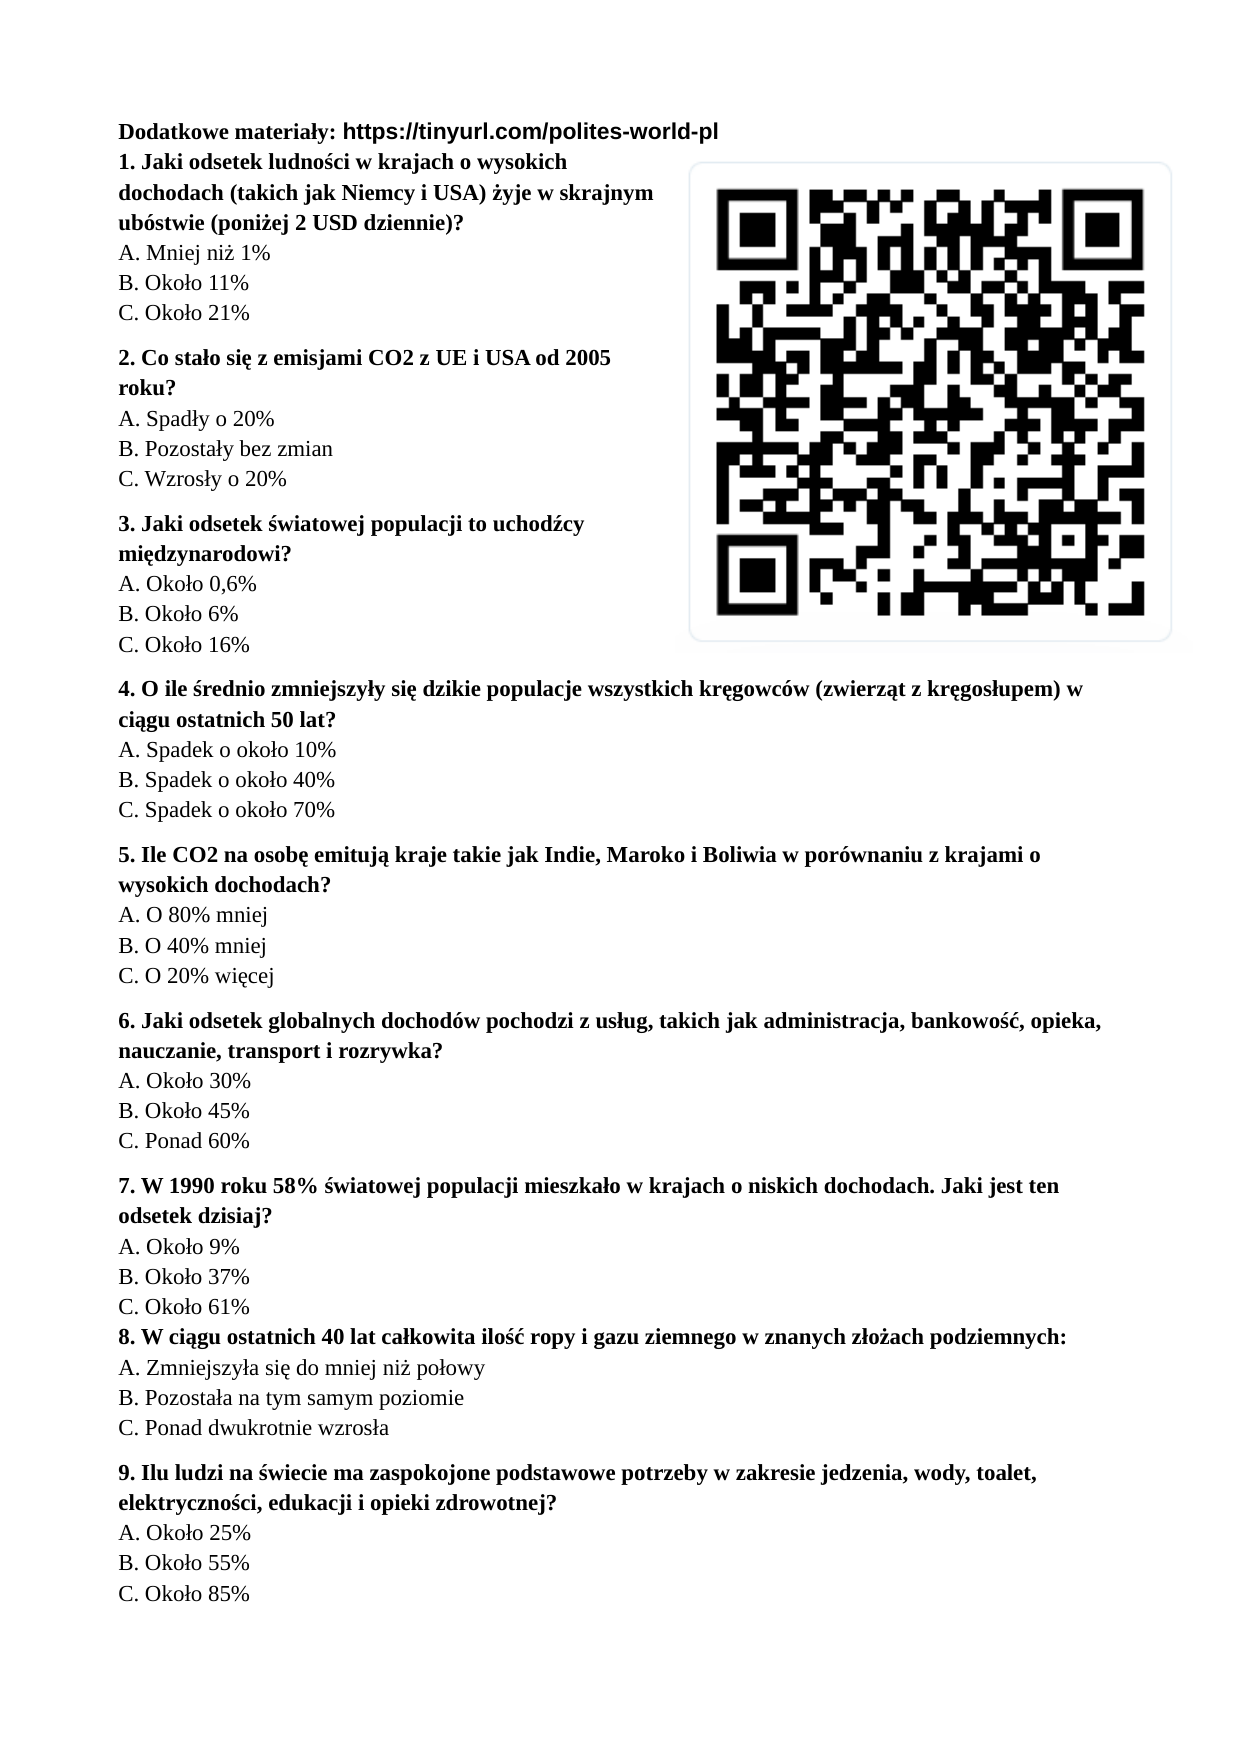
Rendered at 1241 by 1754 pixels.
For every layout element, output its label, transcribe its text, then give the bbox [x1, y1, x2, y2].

text 4. O ile średnio zmniejszyły się dzikie populacje wszystkich kręgowców (zwierząt z kręgosłupem) w ciągu ostatnich 50 lat? A. Spadek o około 10% B. Spadek o około 40% C. Spadek o około 70% [118, 676, 1122, 823]
picture [675, 145, 1194, 653]
text 6. Jaki odsetek globalnych dochodów pochodzi z usług, takich jak administracja, bankowość, opieka, nauczanie, transport i rozrywka? A. Około 30% B. Około 45% C. Ponad 60% [118, 1007, 1122, 1154]
text 2. Co stało się z emisjami CO2 z UE i USA od 2005 roku? A. Spadły o 20% B. Pozostały bez zmian C. Wzrosły o 20% [118, 344, 675, 491]
text 5. Ile CO2 na osobę emitują kraje takie jak Indie, Maroko i Boliwia w porównaniu z krajami o wysokich dochodach? A. O 80% mniej B. O 40% mniej C. O 20% więcej [118, 841, 1122, 988]
text Dodatkowe materiały: https://tinyurl.com/polites-world-pl 1. Jaki odsetek ludności w krajach o wysokich dochodach (takich jak Niemcy i USA) żyje w skrajnym ubóstwie (poniżej 2 USD dziennie)? A. Mniej niż 1% B. Około 11% C. Około 21% [118, 118, 1122, 326]
text 9. Ilu ludzi na świecie ma zaspokojone podstawowe potrzeby w zakresie jedzenia, wody, toalet, elektryczności, edukacji i opieki zdrowotnej? A. Około 25% B. Około 55% C. Około 85% [118, 1459, 1122, 1606]
text 7. W 1990 roku 58% światowej populacji mieszkało w krajach o niskich dochodach. Jaki jest ten odsetek dzisiaj? A. Około 9% B. Około 37% C. Około 61% 8. W ciągu ostatnich 40 lat całkowita ilość ropy i gazu ziemnego w znanych złożach podziemnych: A. Zmniejszyła się do mniej niż połowy B. Pozostała na tym samym poziomie C. Ponad dwukrotnie wzrosła [118, 1172, 1122, 1440]
text 3. Jaki odsetek światowej populacji to uchodźcy międzynarodowi? A. Około 0,6% B. Około 6% C. Około 16% [118, 510, 1122, 657]
